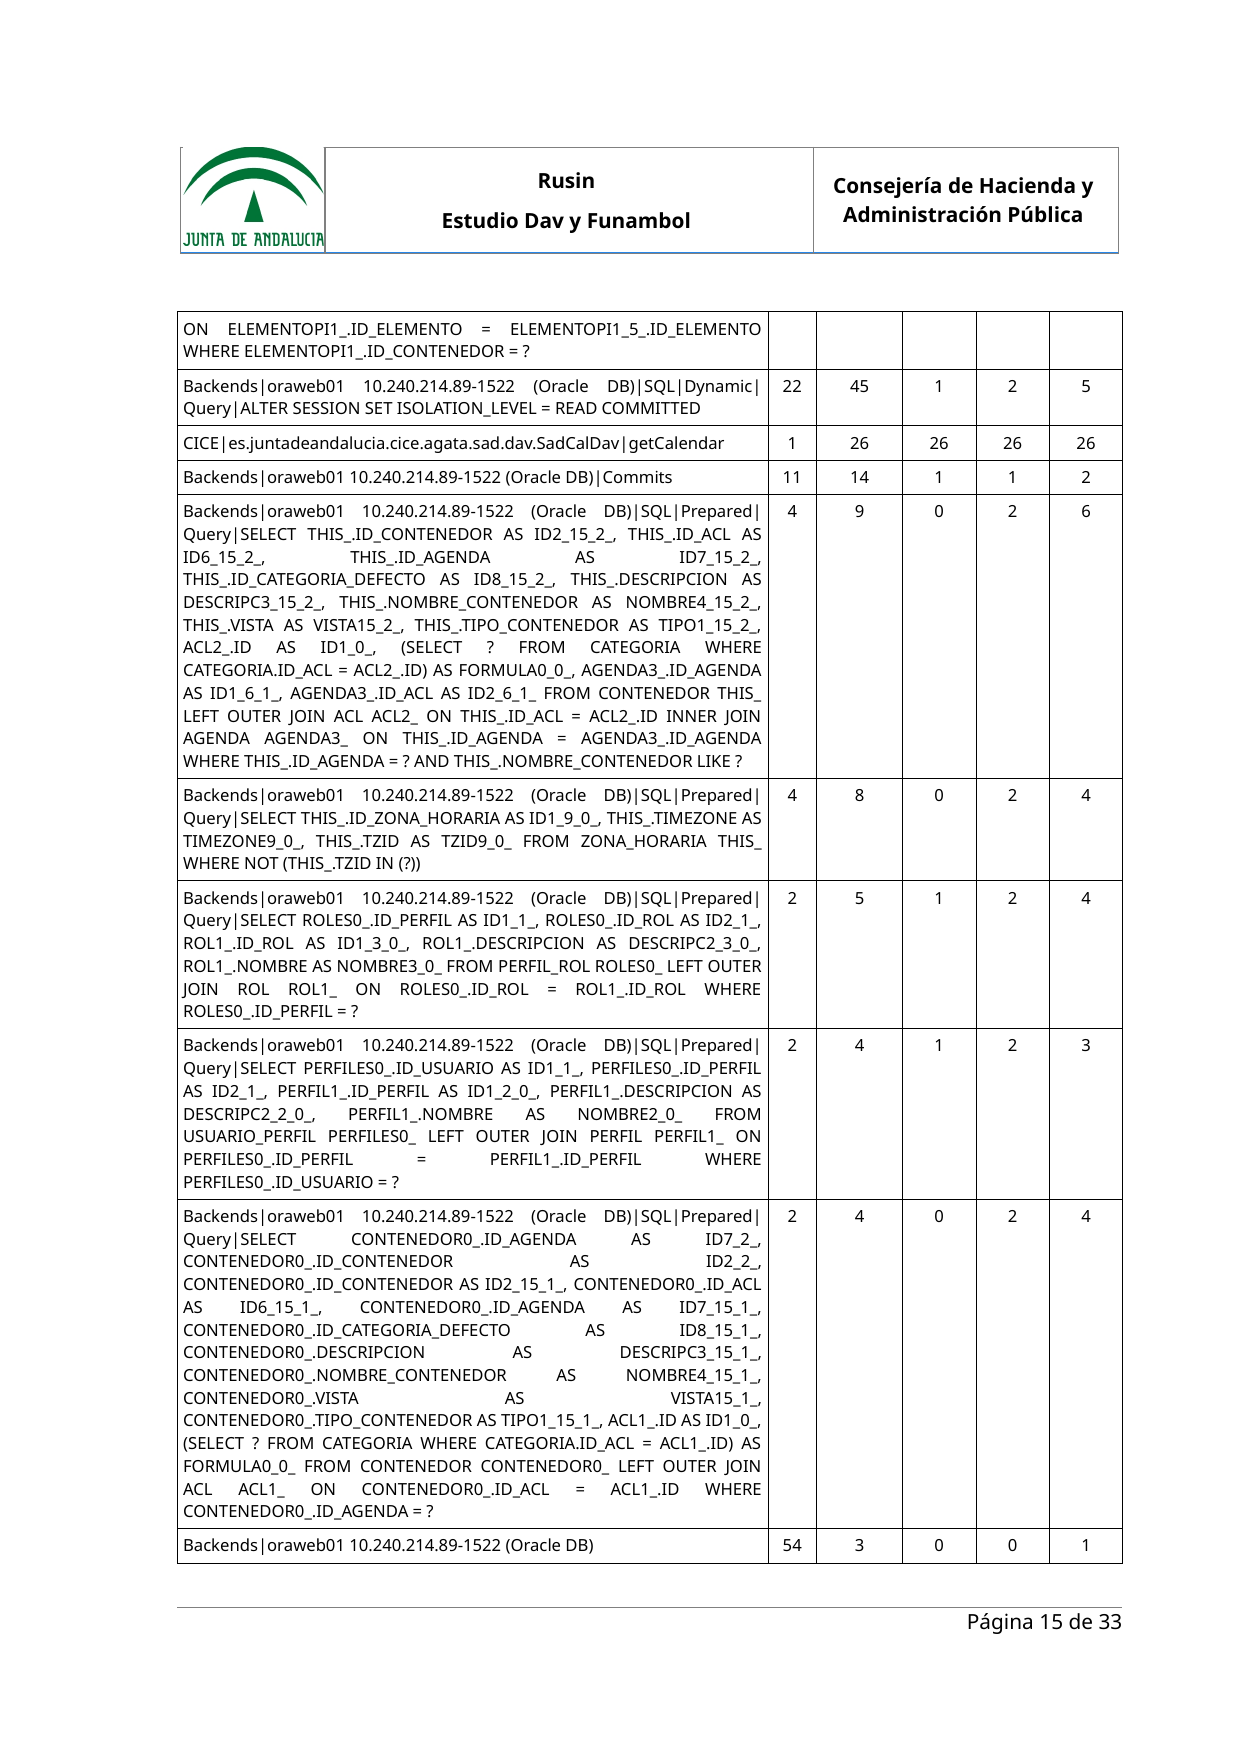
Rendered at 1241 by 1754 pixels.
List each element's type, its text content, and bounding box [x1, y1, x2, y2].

table_cell 2 [769, 1200, 816, 1528]
table_cell 2 [977, 1029, 1049, 1199]
table_cell 26 [903, 426, 976, 460]
table_cell 11 [769, 461, 816, 494]
table_cell 2 [977, 495, 1049, 778]
table_cell 4 [769, 495, 816, 778]
table_cell 2 [977, 370, 1049, 425]
table_cell [769, 312, 816, 368]
table_cell 3 [817, 1529, 902, 1562]
table_cell 26 [1050, 426, 1122, 460]
table_cell 2 [769, 1029, 816, 1199]
table_cell 4 [817, 1029, 902, 1199]
table_cell 2 [977, 779, 1049, 880]
table_cell 54 [769, 1529, 816, 1562]
table_cell [903, 312, 976, 368]
table_cell 4 [1050, 881, 1122, 1028]
table_cell 22 [769, 370, 816, 425]
table_cell 8 [817, 779, 902, 880]
table_cell 0 [903, 1200, 976, 1528]
table_cell 2 [977, 881, 1049, 1028]
table_cell 26 [977, 426, 1049, 460]
table_cell 9 [817, 495, 902, 778]
table_cell 26 [817, 426, 902, 460]
table_cell [817, 312, 902, 368]
picture [183, 147, 324, 246]
table_cell 1 [903, 881, 976, 1028]
table_cell 5 [1050, 370, 1122, 425]
table_cell 0 [903, 1529, 976, 1562]
table_cell 1 [977, 461, 1049, 494]
table_cell 4 [817, 1200, 902, 1528]
table_cell 1 [903, 1029, 976, 1199]
table_cell 0 [903, 495, 976, 778]
table_cell 2 [977, 1200, 1049, 1528]
table_cell 14 [817, 461, 902, 494]
table_cell 45 [817, 370, 902, 425]
table_cell 2 [1050, 461, 1122, 494]
table_cell 1 [1050, 1529, 1122, 1562]
table_cell Backends|oraweb01 10.240.214.89-1522 (Oracle DB)|SQL|Prepared|Query|SELECT ROLES0_.ID_PERFIL AS ID1_1_, ROLES0_.ID_ROL AS ID2_1_, ROL1_.ID_ROL AS ID1_3_0_, ROL1_.DESCRIPCION AS DESCRIPC2_3_0_, ROL1_.NOMBRE AS NOMBRE3_0_ FROM PERFIL_ROL ROLES0_ LEFT OUTER JOIN ROL ROL1_ ON ROLES0_.ID_ROL = ROL1_.ID_ROL WHERE ROLES0_.ID_PERFIL = ? [178, 881, 768, 1028]
table_cell 4 [1050, 779, 1122, 880]
table_cell 5 [817, 881, 902, 1028]
table_cell Backends|oraweb01 10.240.214.89-1522 (Oracle DB)|Commits [178, 461, 768, 494]
table_cell ON ELEMENTOPI1_.ID_ELEMENTO = ELEMENTOPI1_5_.ID_ELEMENTO WHERE ELEMENTOPI1_.ID_CONTENEDOR = ? [178, 312, 768, 368]
table_cell Backends|oraweb01 10.240.214.89-1522 (Oracle DB)|SQL|Prepared|Query|SELECT PERFILES0_.ID_USUARIO AS ID1_1_, PERFILES0_.ID_PERFIL AS ID2_1_, PERFIL1_.ID_PERFIL AS ID1_2_0_, PERFIL1_.DESCRIPCION AS DESCRIPC2_2_0_, PERFIL1_.NOMBRE AS NOMBRE2_0_ FROM USUARIO_PERFIL PERFILES0_ LEFT OUTER JOIN PERFIL PERFIL1_ ON PERFILES0_.ID_PERFIL = PERFIL1_.ID_PERFIL WHERE PERFILES0_.ID_USUARIO = ? [178, 1029, 768, 1199]
table_cell 0 [977, 1529, 1049, 1562]
table_cell 3 [1050, 1029, 1122, 1199]
table_cell 4 [1050, 1200, 1122, 1528]
table_cell 1 [903, 370, 976, 425]
table_cell Backends|oraweb01 10.240.214.89-1522 (Oracle DB)|SQL|Dynamic|Query|ALTER SESSION SET ISOLATION_LEVEL = READ COMMITTED [178, 370, 768, 425]
table_cell Backends|oraweb01 10.240.214.89-1522 (Oracle DB) [178, 1529, 768, 1562]
table_cell [977, 312, 1049, 368]
table_cell 1 [769, 426, 816, 460]
table_cell 2 [769, 881, 816, 1028]
table_cell CICE|es.juntadeandalucia.cice.agata.sad.dav.SadCalDav|getCalendar [178, 426, 768, 460]
table_cell [1050, 312, 1122, 368]
table_cell Backends|oraweb01 10.240.214.89-1522 (Oracle DB)|SQL|Prepared|Query|SELECT CONTENEDOR0_.ID_AGENDA AS ID7_2_, CONTENEDOR0_.ID_CONTENEDOR AS ID2_2_, CONTENEDOR0_.ID_CONTENEDOR AS ID2_15_1_, CONTENEDOR0_.ID_ACL AS ID6_15_1_, CONTENEDOR0_.ID_AGENDA AS ID7_15_1_, CONTENEDOR0_.ID_CATEGORIA_DEFECTO AS ID8_15_1_, CONTENEDOR0_.DESCRIPCION AS DESCRIPC3_15_1_, CONTENEDOR0_.NOMBRE_CONTENEDOR AS NOMBRE4_15_1_, CONTENEDOR0_.VISTA AS VISTA15_1_, CONTENEDOR0_.TIPO_CONTENEDOR AS TIPO1_15_1_, ACL1_.ID AS ID1_0_, (SELECT ? FROM CATEGORIA WHERE CATEGORIA.ID_ACL = ACL1_.ID) AS FORMULA0_0_ FROM CONTENEDOR CONTENEDOR0_ LEFT OUTER JOIN ACL ACL1_ ON CONTENEDOR0_.ID_ACL = ACL1_.ID WHERE CONTENEDOR0_.ID_AGENDA = ? [178, 1200, 768, 1528]
table_cell 6 [1050, 495, 1122, 778]
table_cell 4 [769, 779, 816, 880]
table_cell Backends|oraweb01 10.240.214.89-1522 (Oracle DB)|SQL|Prepared|Query|SELECT THIS_.ID_ZONA_HORARIA AS ID1_9_0_, THIS_.TIMEZONE AS TIMEZONE9_0_, THIS_.TZID AS TZID9_0_ FROM ZONA_HORARIA THIS_ WHERE NOT (THIS_.TZID IN (?)) [178, 779, 768, 880]
table_cell Backends|oraweb01 10.240.214.89-1522 (Oracle DB)|SQL|Prepared|Query|SELECT THIS_.ID_CONTENEDOR AS ID2_15_2_, THIS_.ID_ACL AS ID6_15_2_, THIS_.ID_AGENDA AS ID7_15_2_, THIS_.ID_CATEGORIA_DEFECTO AS ID8_15_2_, THIS_.DESCRIPCION AS DESCRIPC3_15_2_, THIS_.NOMBRE_CONTENEDOR AS NOMBRE4_15_2_, THIS_.VISTA AS VISTA15_2_, THIS_.TIPO_CONTENEDOR AS TIPO1_15_2_, ACL2_.ID AS ID1_0_, (SELECT ? FROM CATEGORIA WHERE CATEGORIA.ID_ACL = ACL2_.ID) AS FORMULA0_0_, AGENDA3_.ID_AGENDA AS ID1_6_1_, AGENDA3_.ID_ACL AS ID2_6_1_ FROM CONTENEDOR THIS_ LEFT OUTER JOIN ACL ACL2_ ON THIS_.ID_ACL = ACL2_.ID INNER JOIN AGENDA AGENDA3_ ON THIS_.ID_AGENDA = AGENDA3_.ID_AGENDA WHERE THIS_.ID_AGENDA = ? AND THIS_.NOMBRE_CONTENEDOR LIKE ? [178, 495, 768, 778]
table_cell 1 [903, 461, 976, 494]
table_cell 0 [903, 779, 976, 880]
